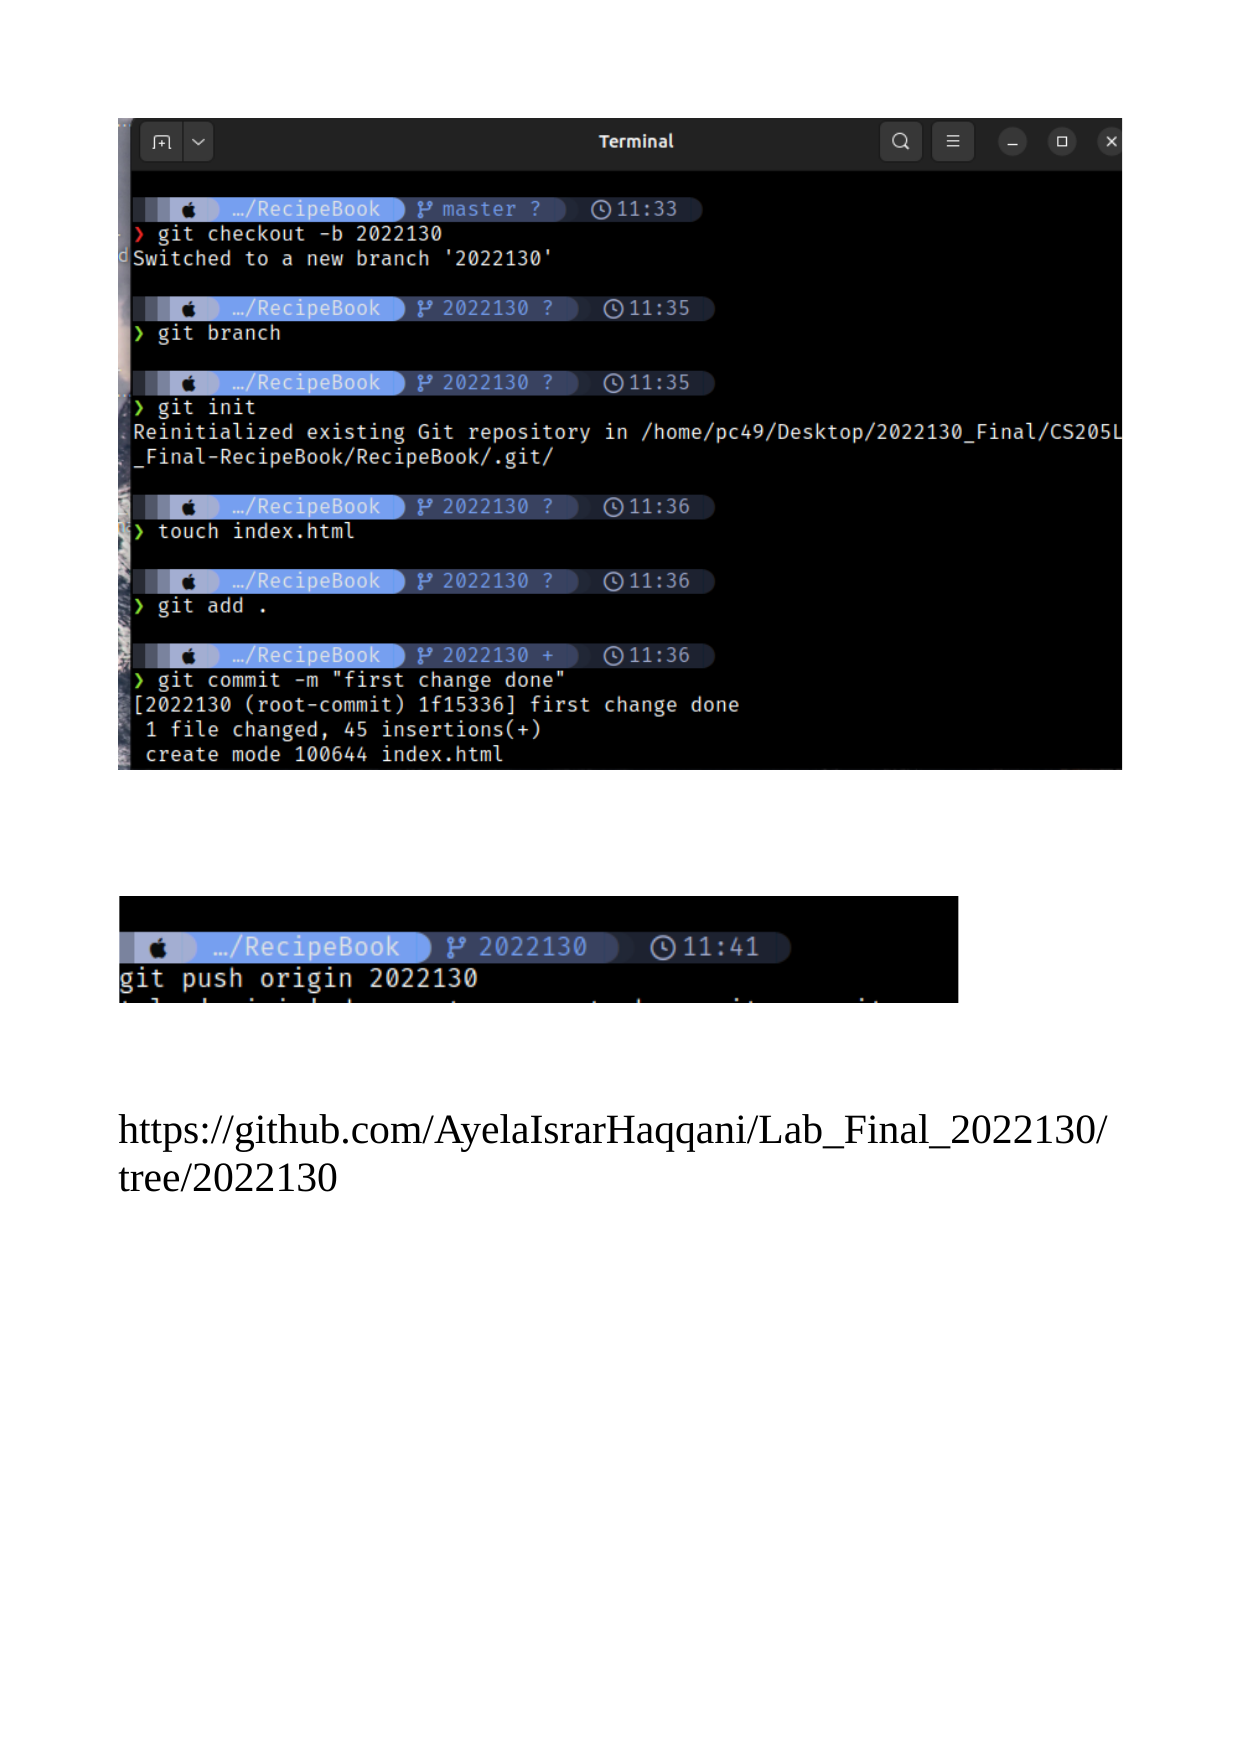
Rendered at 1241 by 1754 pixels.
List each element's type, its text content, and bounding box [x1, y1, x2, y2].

picture [119, 896, 959, 1003]
text https://github.com/AyelaIsrarHaqqani/Lab_Final_2022130/tree/2022130 [118, 1105, 1122, 1201]
picture [118, 118, 1123, 770]
